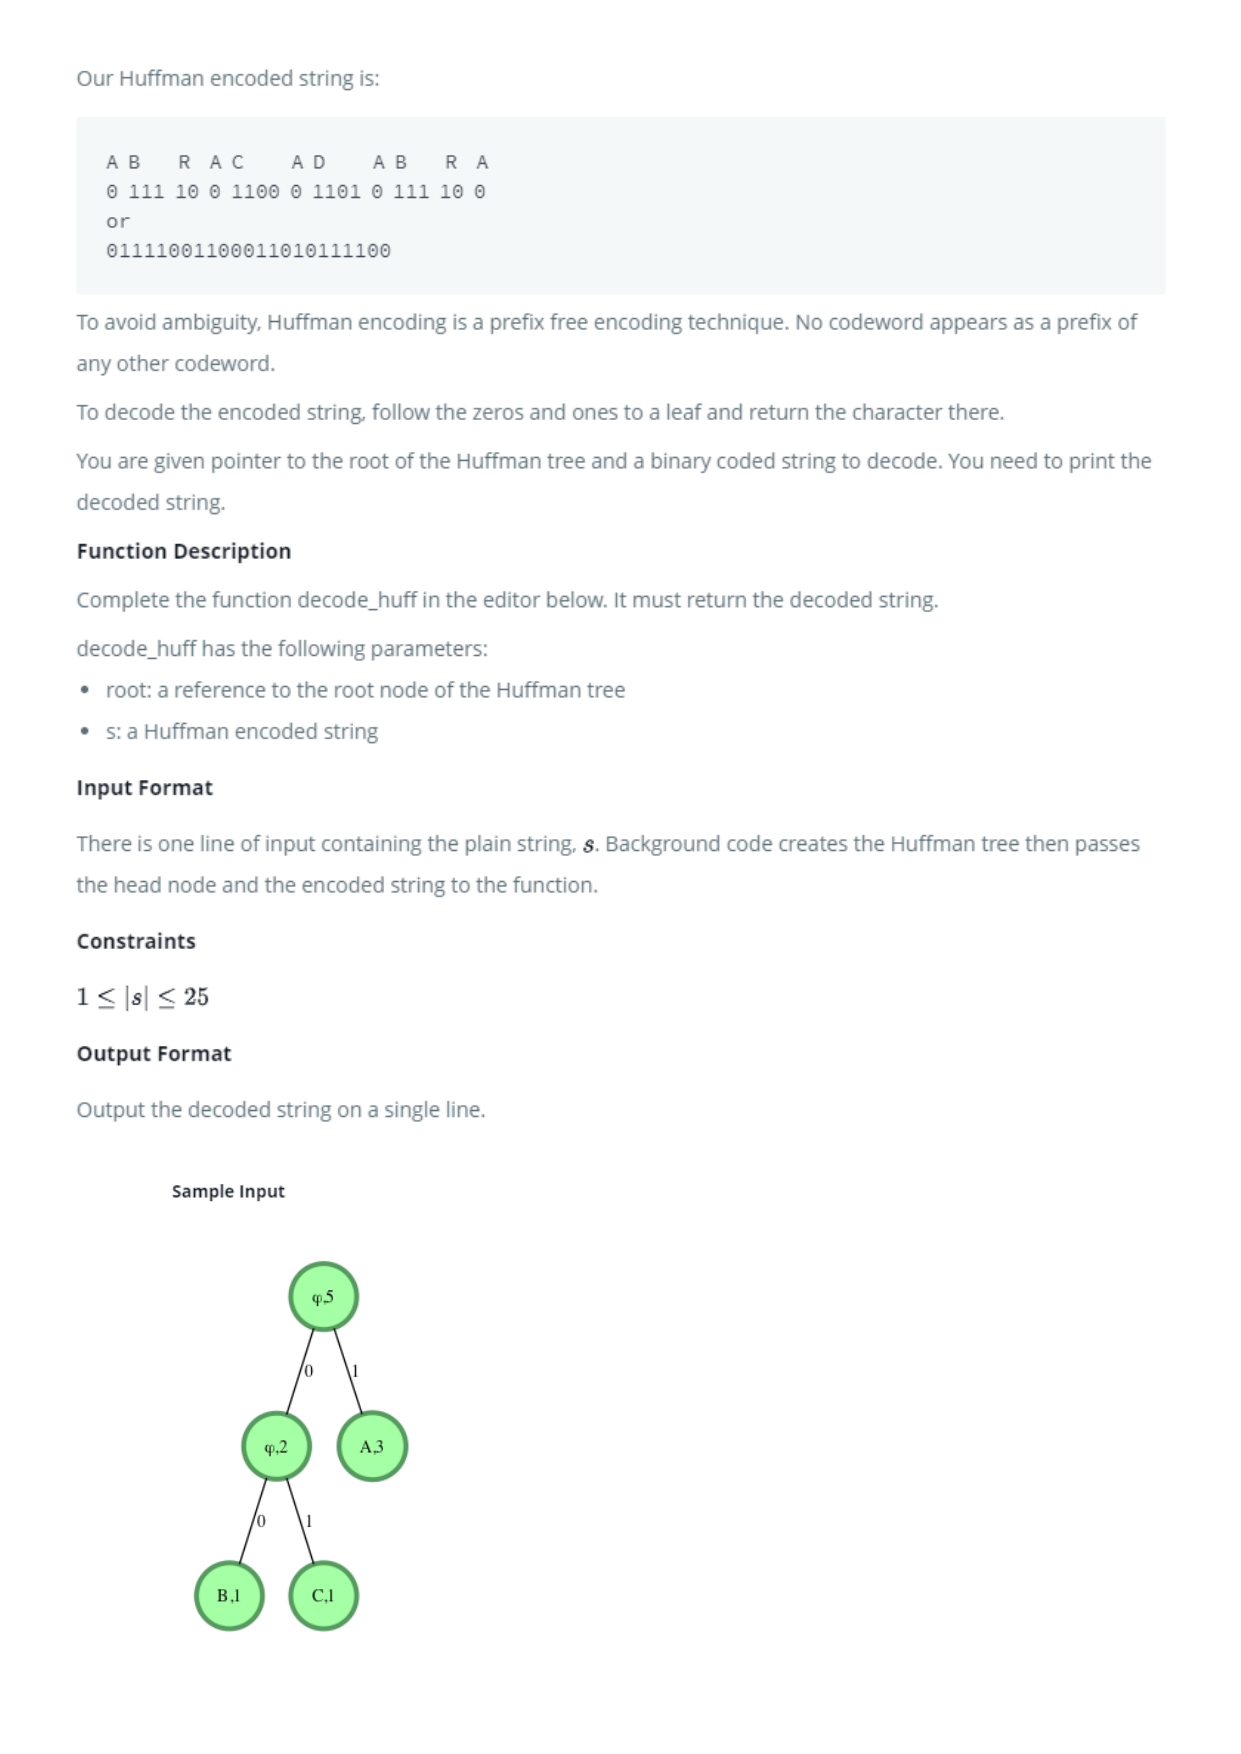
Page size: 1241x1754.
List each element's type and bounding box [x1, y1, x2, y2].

picture [166, 1172, 1074, 1665]
picture [59, 59, 1182, 1144]
